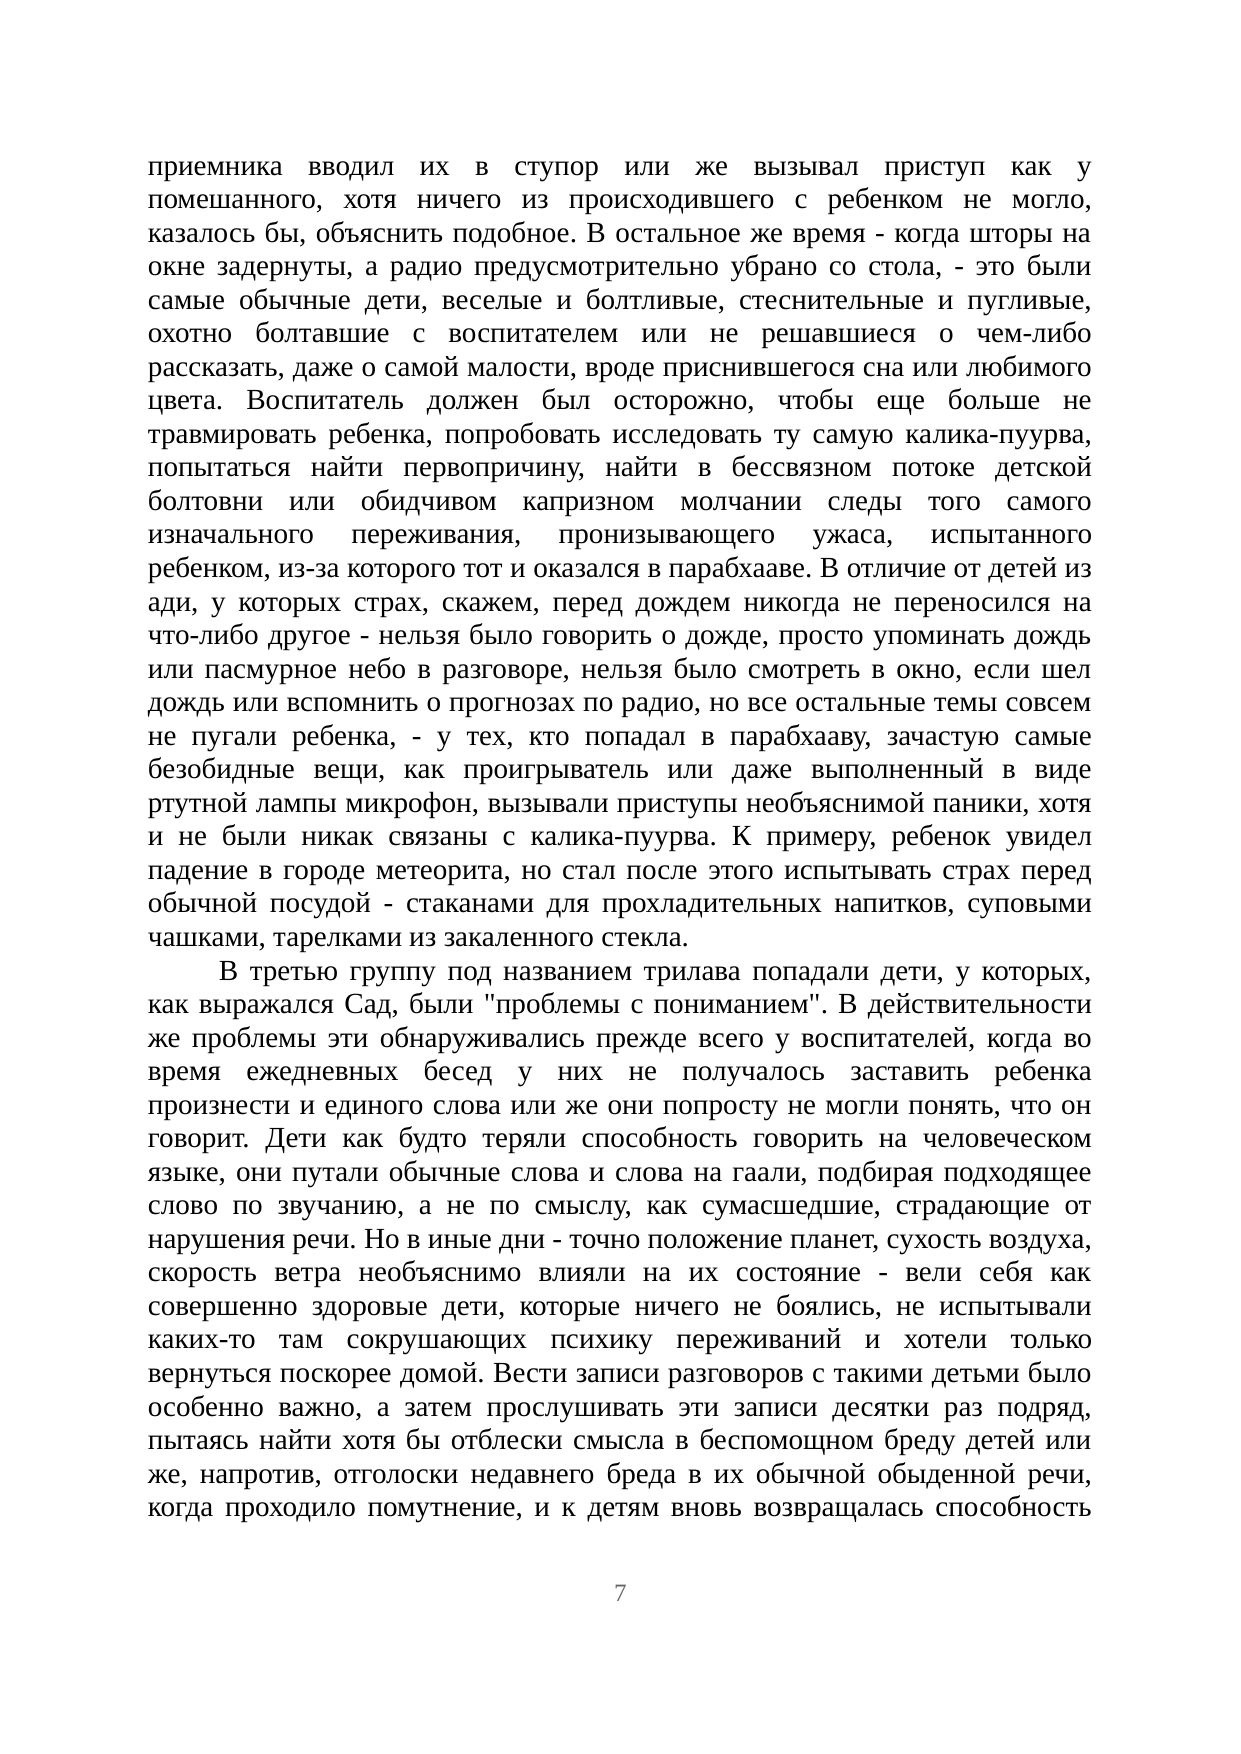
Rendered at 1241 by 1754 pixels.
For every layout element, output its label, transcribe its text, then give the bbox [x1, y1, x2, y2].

text В третью группу под названием трилава попадали дети, у которых, как выражался Сад, были "проблемы с пониманием". В действительности же проблемы эти обнаруживались прежде всего у воспитателей, когда во время ежедневных бесед у них не получалось заставить ребенка произнести и единого слова или же они попросту не могли понять, что он говорит. Дети как будто теряли способность говорить на человеческом языке, они путали обычные слова и слова на гаали, подбирая подходящее слово по звучанию, а не по смыслу, как сумасшедшие, страдающие от нарушения речи. Но в иные дни - точно положение планет, сухость воздуха, скорость ветра необъяснимо влияли на их состояние - вели себя как совершенно здоровые дети, которые ничего не боялись, не испытывали каких-то там сокрушающих психику переживаний и хотели только вернуться поскорее домой. Вести записи разговоров с такими детьми было особенно важно, а затем прослушивать эти записи десятки раз подряд, пытаясь найти хотя бы отблески смысла в беспомощном бреду детей или же, напротив, отголоски недавнего бреда в их обычной обыденной речи, когда проходило помутнение, и к детям вновь возвращалась способность [148, 953, 1093, 1523]
text приемника вводил их в ступор или же вызывал приступ как у помешанного, хотя ничего из происходившего с ребенком не могло, казалось бы, объяснить подобное. В остальное же время - когда шторы на окне задернуты, а радио предусмотрительно убрано со стола, - это были самые обычные дети, веселые и болтливые, стеснительные и пугливые, охотно болтавшие с воспитателем или не решавшиеся о чем-либо рассказать, даже о самой малости, вроде приснившегося сна или любимого цвета. Воспитатель должен был осторожно, чтобы еще больше не травмировать ребенка, попробовать исследовать ту самую калика-пуурва, попытаться найти первопричину, найти в бессвязном потоке детской болтовни или обидчивом капризном молчании следы того самого изначального переживания, пронизывающего ужаса, испытанного ребенком, из-за которого тот и оказался в парабхааве. В отличие от детей из ади, у которых страх, скажем, перед дождем никогда не переносился на что-либо другое - нельзя было говорить о дожде, просто упоминать дождь или пасмурное небо в разговоре, нельзя было смотреть в окно, если шел дождь или вспомнить о прогнозах по радио, но все остальные темы совсем не пугали ребенка, - у тех, кто попадал в парабхааву, зачастую самые безобидные вещи, как проигрыватель или даже выполненный в виде ртутной лампы микрофон, вызывали приступы необъяснимой паники, хотя и не были никак связаны с калика-пуурва. К примеру, ребенок увидел падение в городе метеорита, но стал после этого испытывать страх перед обычной посудой - стаканами для прохладительных напитков, суповыми чашками, тарелками из закаленного стекла. [148, 148, 1093, 953]
